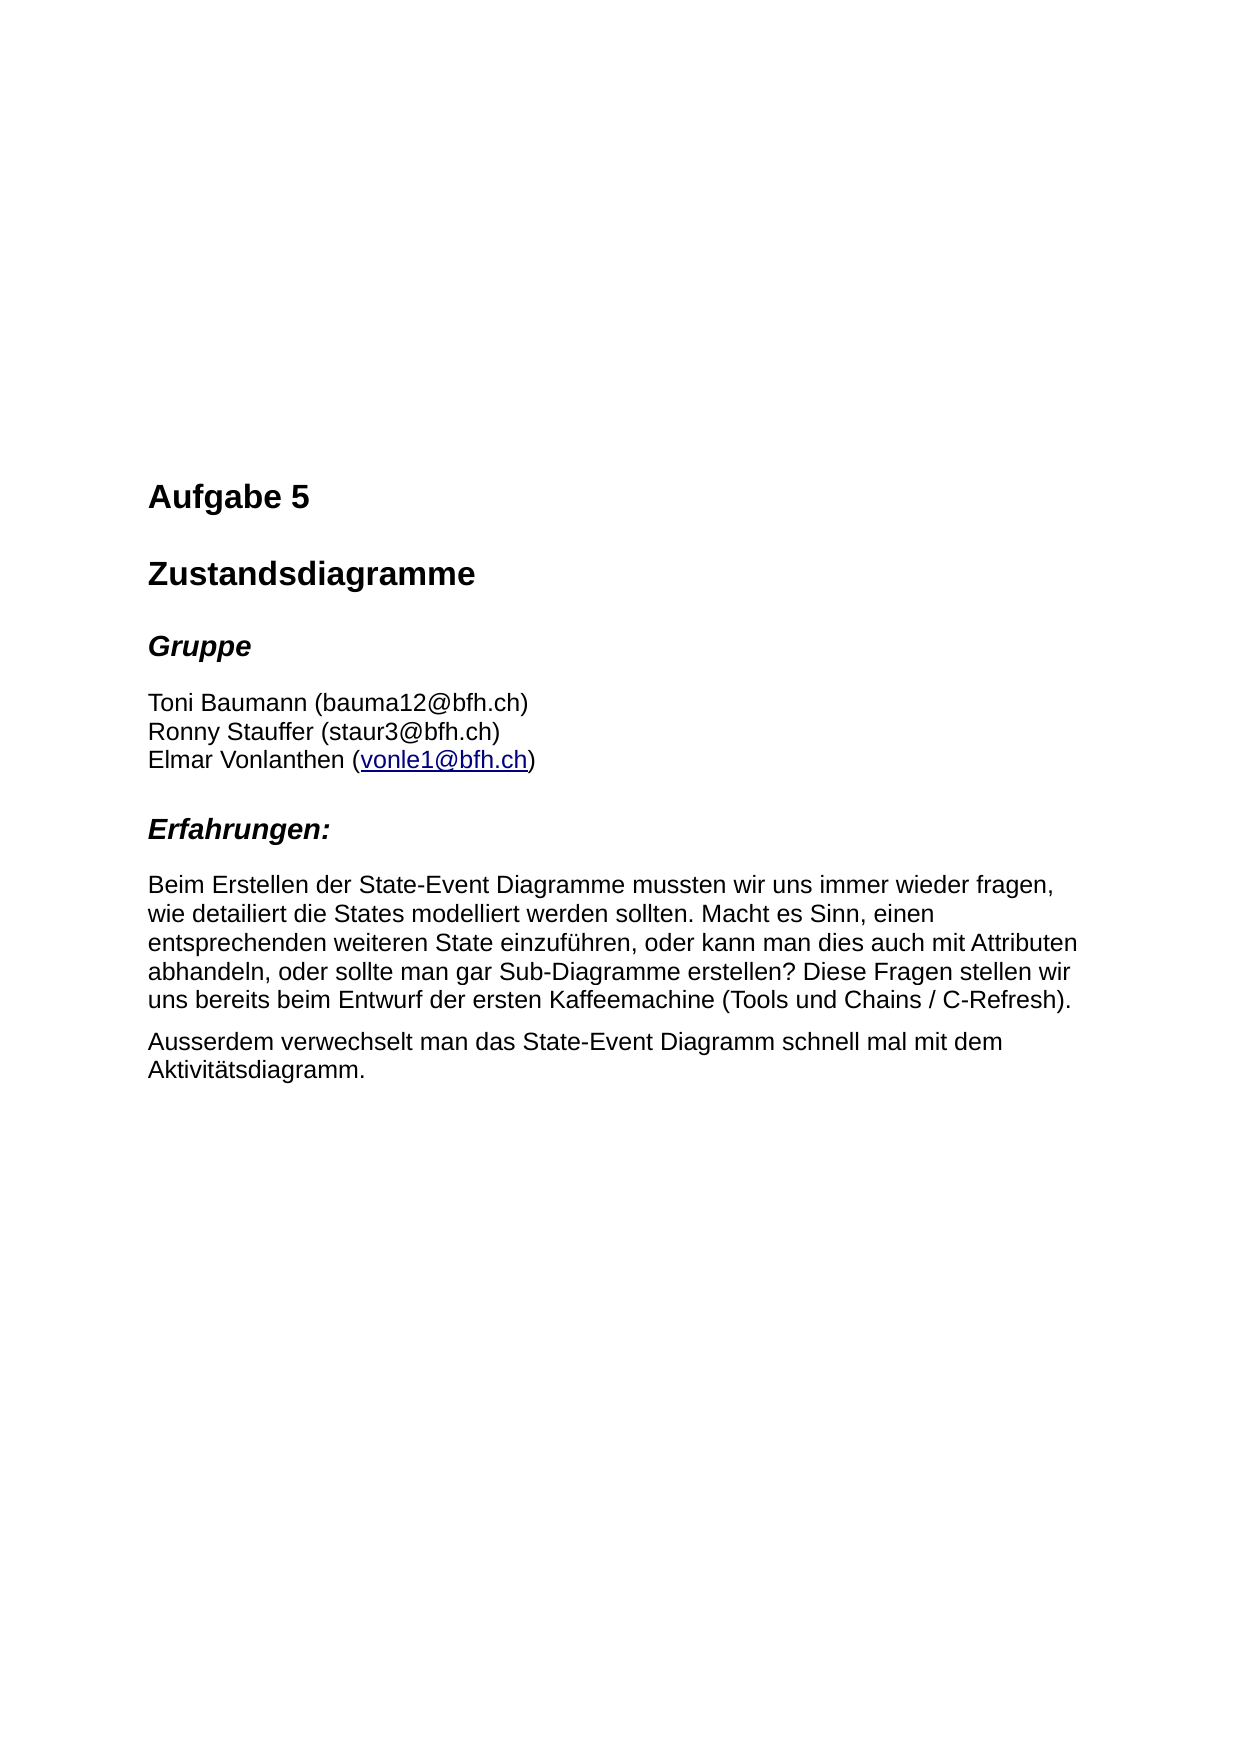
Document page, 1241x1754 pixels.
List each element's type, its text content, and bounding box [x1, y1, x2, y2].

subtitle Erfahrungen: [148, 812, 1093, 845]
subtitle Zustandsdiagramme [148, 553, 1093, 592]
subtitle Aufgabe 5 [148, 477, 1093, 516]
text Toni Baumann (bauma12@bfh.ch) Ronny Stauffer (staur3@bfh.ch) Elmar Vonlanthen (vonle1@bfh.ch) [148, 688, 1093, 774]
text Beim Erstellen der State-Event Diagramme mussten wir uns immer wieder fragen, wie detailiert die States modelliert werden sollten. Macht es Sinn, einen entsprechenden weiteren State einzuführen, oder kann man dies auch mit Attributen abhandeln, oder sollte man gar Sub-Diagramme erstellen? Diese Fragen stellen wir uns bereits beim Entwurf der ersten Kaffeemachine (Tools und Chains / C-Refresh). [148, 870, 1093, 1014]
text Ausserdem verwechselt man das State-Event Diagramm schnell mal mit dem Aktivitätsdiagramm. [148, 1027, 1093, 1084]
subtitle Gruppe [148, 629, 1093, 663]
